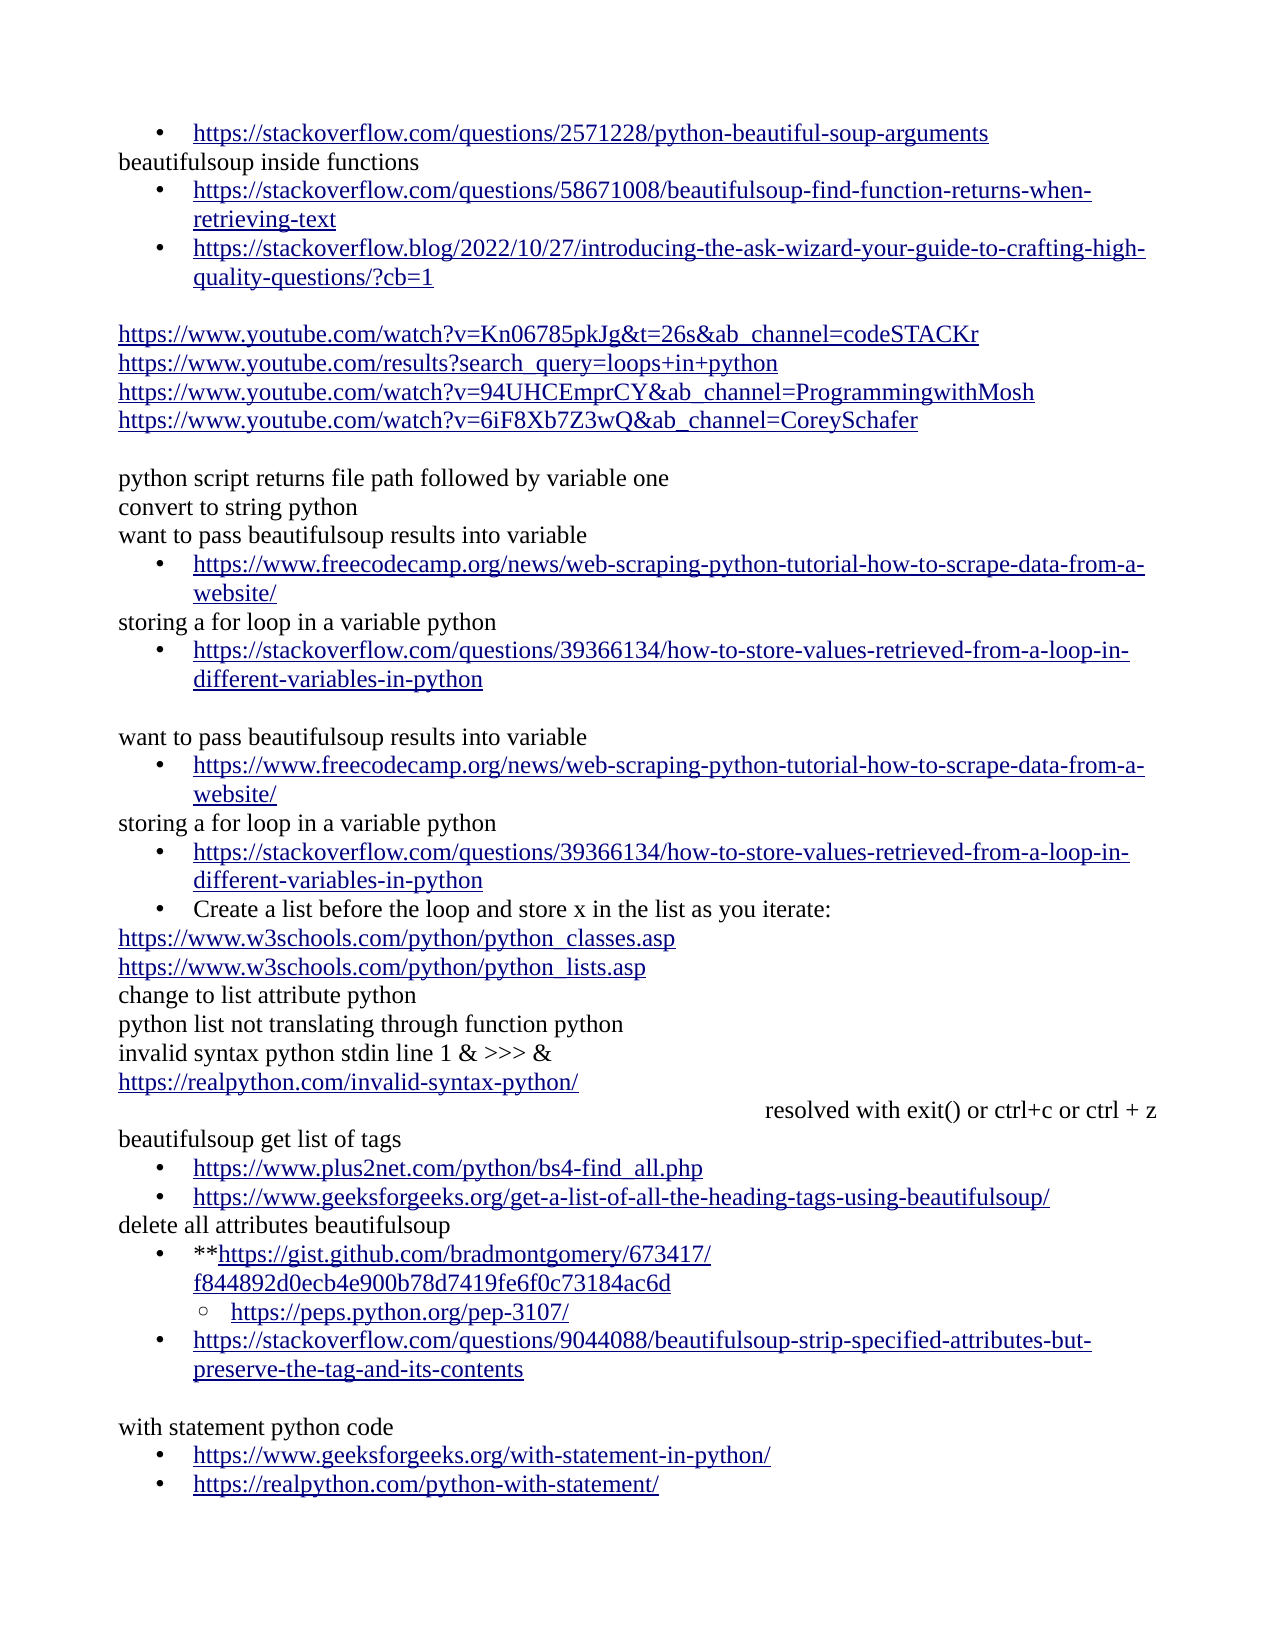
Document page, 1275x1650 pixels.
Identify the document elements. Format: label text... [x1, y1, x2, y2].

list https://www.plus2net.com/python/bs4-find_all.php [156, 1153, 1157, 1182]
text https://www.youtube.com/results?search_query=loops+in+python [118, 348, 1157, 377]
text beautifulsoup get list of tags [118, 1124, 1157, 1153]
text https://realpython.com/invalid-syntax-python/ [118, 1067, 1157, 1096]
list https://realpython.com/python-with-statement/ [156, 1469, 1157, 1498]
list https://peps.python.org/pep-3107/ [193, 1297, 1157, 1326]
text resolved with exit() or ctrl+c or ctrl + z [118, 1096, 1157, 1124]
text https://www.youtube.com/watch?v=6iF8Xb7Z3wQ&ab_channel=CoreySchafer [118, 406, 1157, 434]
list https://stackoverflow.com/questions/58671008/beautifulsoup-find-function-returns-when-retrieving-text [156, 176, 1157, 233]
text https://www.w3schools.com/python/python_lists.asp [118, 952, 1157, 981]
list https://stackoverflow.com/questions/39366134/how-to-store-values-retrieved-from-a-loop-in-different-variables-in-python [156, 636, 1157, 693]
text https://www.youtube.com/watch?v=Kn06785pkJg&t=26s&ab_channel=codeSTACKr [118, 319, 1157, 348]
text change to list attribute python [118, 981, 1157, 1009]
text python script returns file path followed by variable one [118, 463, 1157, 492]
list https://stackoverflow.blog/2022/10/27/introducing-the-ask-wizard-your-guide-to-crafting-high-quality-questions/?cb=1 [156, 233, 1157, 291]
list https://stackoverflow.com/questions/2571228/python-beautiful-soup-arguments [156, 118, 1157, 147]
text convert to string python [118, 492, 1157, 521]
list https://stackoverflow.com/questions/39366134/how-to-store-values-retrieved-from-a-loop-in-different-variables-in-python [156, 837, 1157, 894]
text invalid syntax python stdin line 1 & >>> & [118, 1038, 1157, 1067]
list **https://gist.github.com/bradmontgomery/673417/f844892d0ecb4e900b78d7419fe6f0c73184ac6d [156, 1239, 1157, 1297]
text with statement python code [118, 1412, 1157, 1441]
text https://www.w3schools.com/python/python_classes.asp [118, 923, 1157, 952]
text beautifulsoup inside functions [118, 147, 1157, 176]
text storing a for loop in a variable python [118, 808, 1157, 837]
text https://www.youtube.com/watch?v=94UHCEmprCY&ab_channel=ProgrammingwithMosh [118, 377, 1157, 406]
list https://stackoverflow.com/questions/9044088/beautifulsoup-strip-specified-attributes-but-preserve-the-tag-and-its-contents [156, 1326, 1157, 1383]
list https://www.geeksforgeeks.org/get-a-list-of-all-the-heading-tags-using-beautifulsoup/ [156, 1182, 1157, 1211]
list https://www.freecodecamp.org/news/web-scraping-python-tutorial-how-to-scrape-data-from-a-website/ [156, 549, 1157, 607]
text python list not translating through function python [118, 1009, 1157, 1038]
text want to pass beautifulsoup results into variable [118, 521, 1157, 549]
list https://www.geeksforgeeks.org/with-statement-in-python/ [156, 1441, 1157, 1469]
list Create a list before the loop and store x in the list as you iterate: [156, 894, 1157, 923]
text storing a for loop in a variable python [118, 607, 1157, 636]
list https://www.freecodecamp.org/news/web-scraping-python-tutorial-how-to-scrape-data-from-a-website/ [156, 751, 1157, 808]
text want to pass beautifulsoup results into variable [118, 722, 1157, 751]
text delete all attributes beautifulsoup [118, 1211, 1157, 1239]
